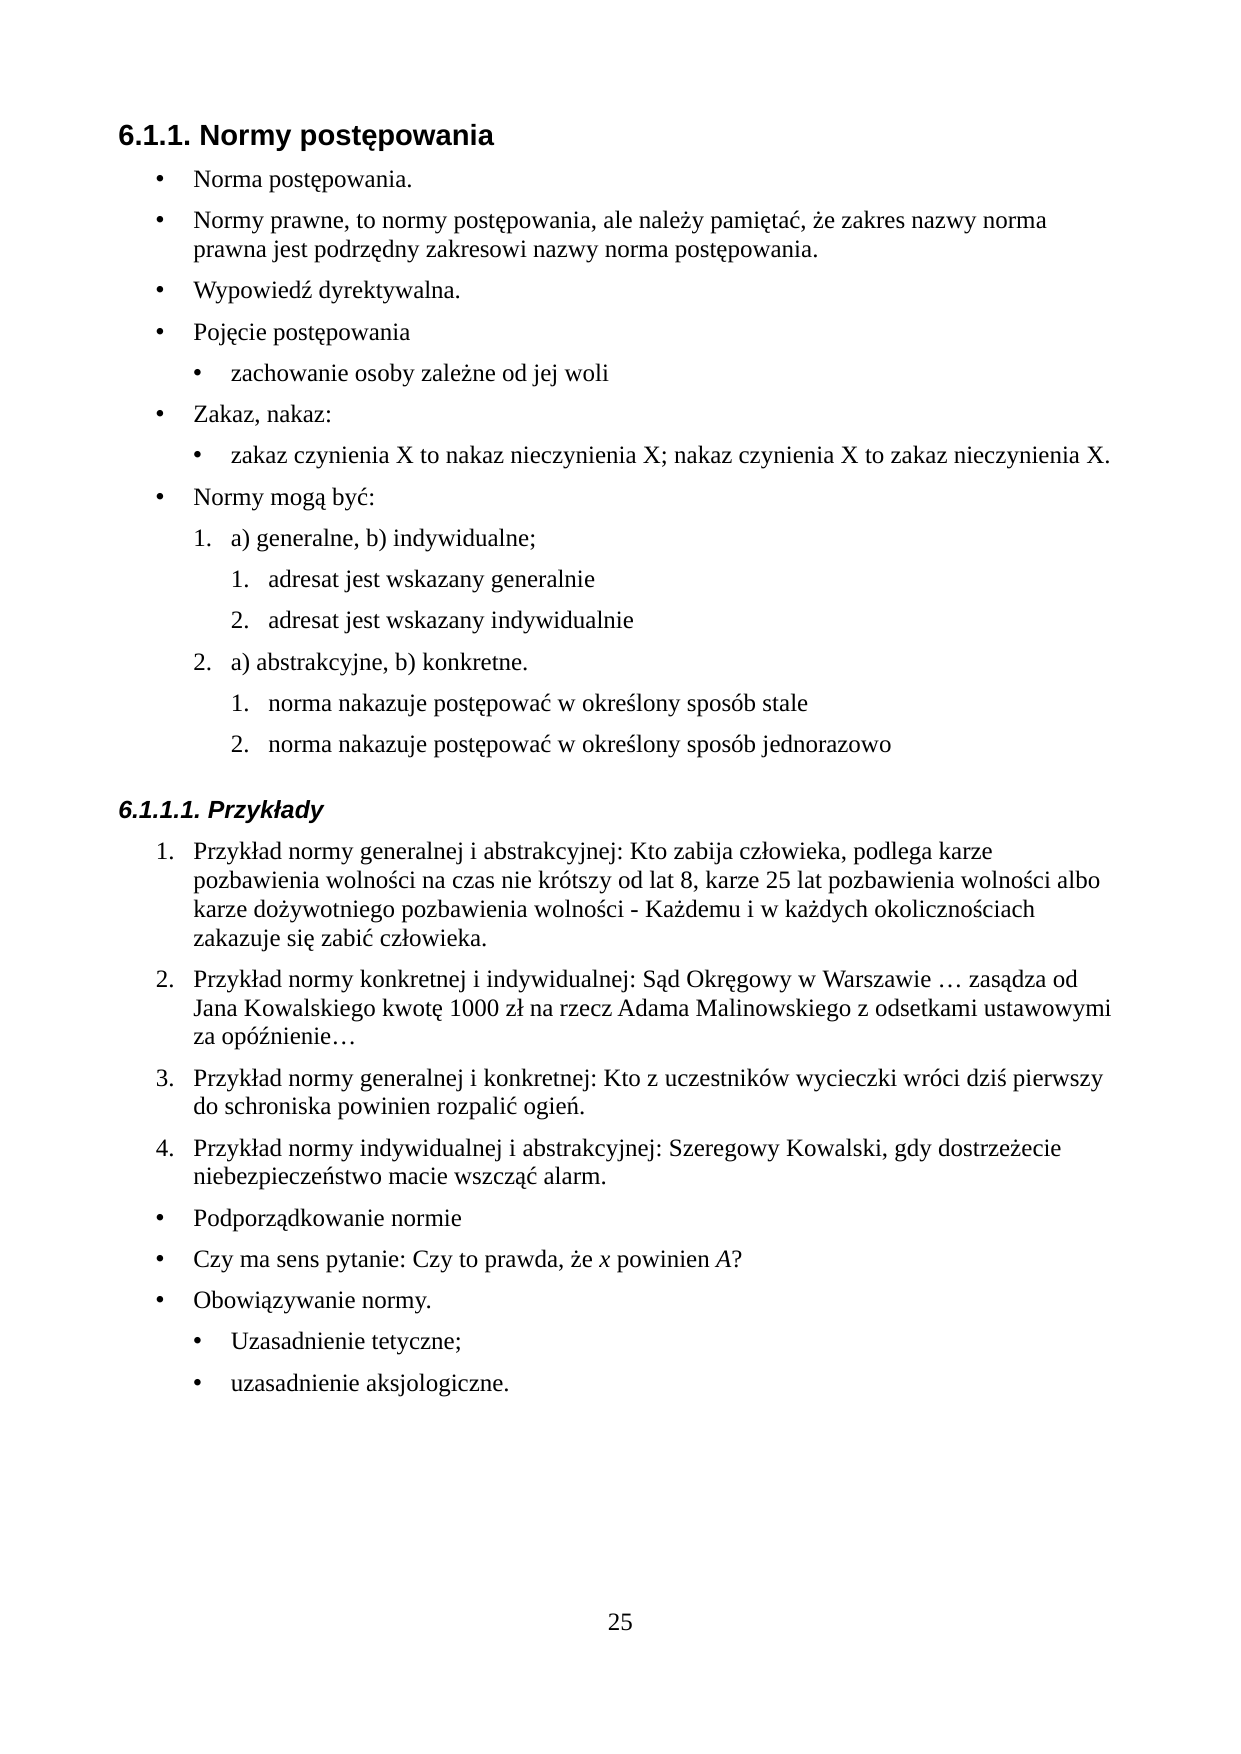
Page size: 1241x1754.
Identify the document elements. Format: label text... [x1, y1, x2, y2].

list zakaz czynienia X to nakaz nieczynienia X; nakaz czynienia X to zakaz nieczynienia X. [193, 440, 1122, 469]
subtitle Normy postępowania [118, 118, 1122, 152]
list adresat jest wskazany generalnie [231, 564, 1122, 593]
subtitle Przykłady [118, 795, 1122, 824]
list Normy prawne, to normy postępowania, ale należy pamiętać, że zakres nazwy norma prawna jest podrzędny zakresowi nazwy norma postępowania. [156, 205, 1122, 263]
list a) generalne, b) indywidualne; [193, 523, 1122, 552]
list Podporządkowanie normie [156, 1203, 1122, 1231]
list Normy mogą być: [156, 482, 1122, 510]
list Obowiązywanie normy. [156, 1285, 1122, 1314]
list Zakaz, nakaz: [156, 399, 1122, 428]
list Czy ma sens pytanie: Czy to prawda, że x powinien A? [156, 1244, 1122, 1273]
list zachowanie osoby zależne od jej woli [193, 358, 1122, 387]
list Wypowiedź dyrektywalna. [156, 275, 1122, 304]
list Norma postępowania. [156, 164, 1122, 193]
list Uzasadnienie tetyczne; [193, 1326, 1122, 1355]
list Przykład normy konkretnej i indywidualnej: Sąd Okręgowy w Warszawie … zasądza od Jana Kowalskiego kwotę 1000 zł na rzecz Adama Malinowskiego z odsetkami ustawowymi za opóźnienie… [156, 964, 1122, 1050]
list Przykład normy indywidualnej i abstrakcyjnej: Szeregowy Kowalski, gdy dostrzeżecie niebezpieczeństwo macie wszcząć alarm. [156, 1133, 1122, 1190]
list Przykład normy generalnej i abstrakcyjnej: Kto zabija człowieka, podlega karze pozbawienia wolności na czas nie krótszy od lat 8, karze 25 lat pozbawienia wolności albo karze dożywotniego pozbawienia wolności - Każdemu i w każdych okolicznościach zakazuje się zabić człowieka. [156, 836, 1122, 951]
list norma nakazuje postępować w określony sposób jednorazowo [231, 729, 1122, 758]
list norma nakazuje postępować w określony sposób stale [231, 688, 1122, 717]
list adresat jest wskazany indywidualnie [231, 605, 1122, 634]
list uzasadnienie aksjologiczne. [193, 1368, 1122, 1396]
list Pojęcie postępowania [156, 317, 1122, 345]
list Przykład normy generalnej i konkretnej: Kto z uczestników wycieczki wróci dziś pierwszy do schroniska powinien rozpalić ogień. [156, 1063, 1122, 1120]
list a) abstrakcyjne, b) konkretne. [193, 647, 1122, 675]
